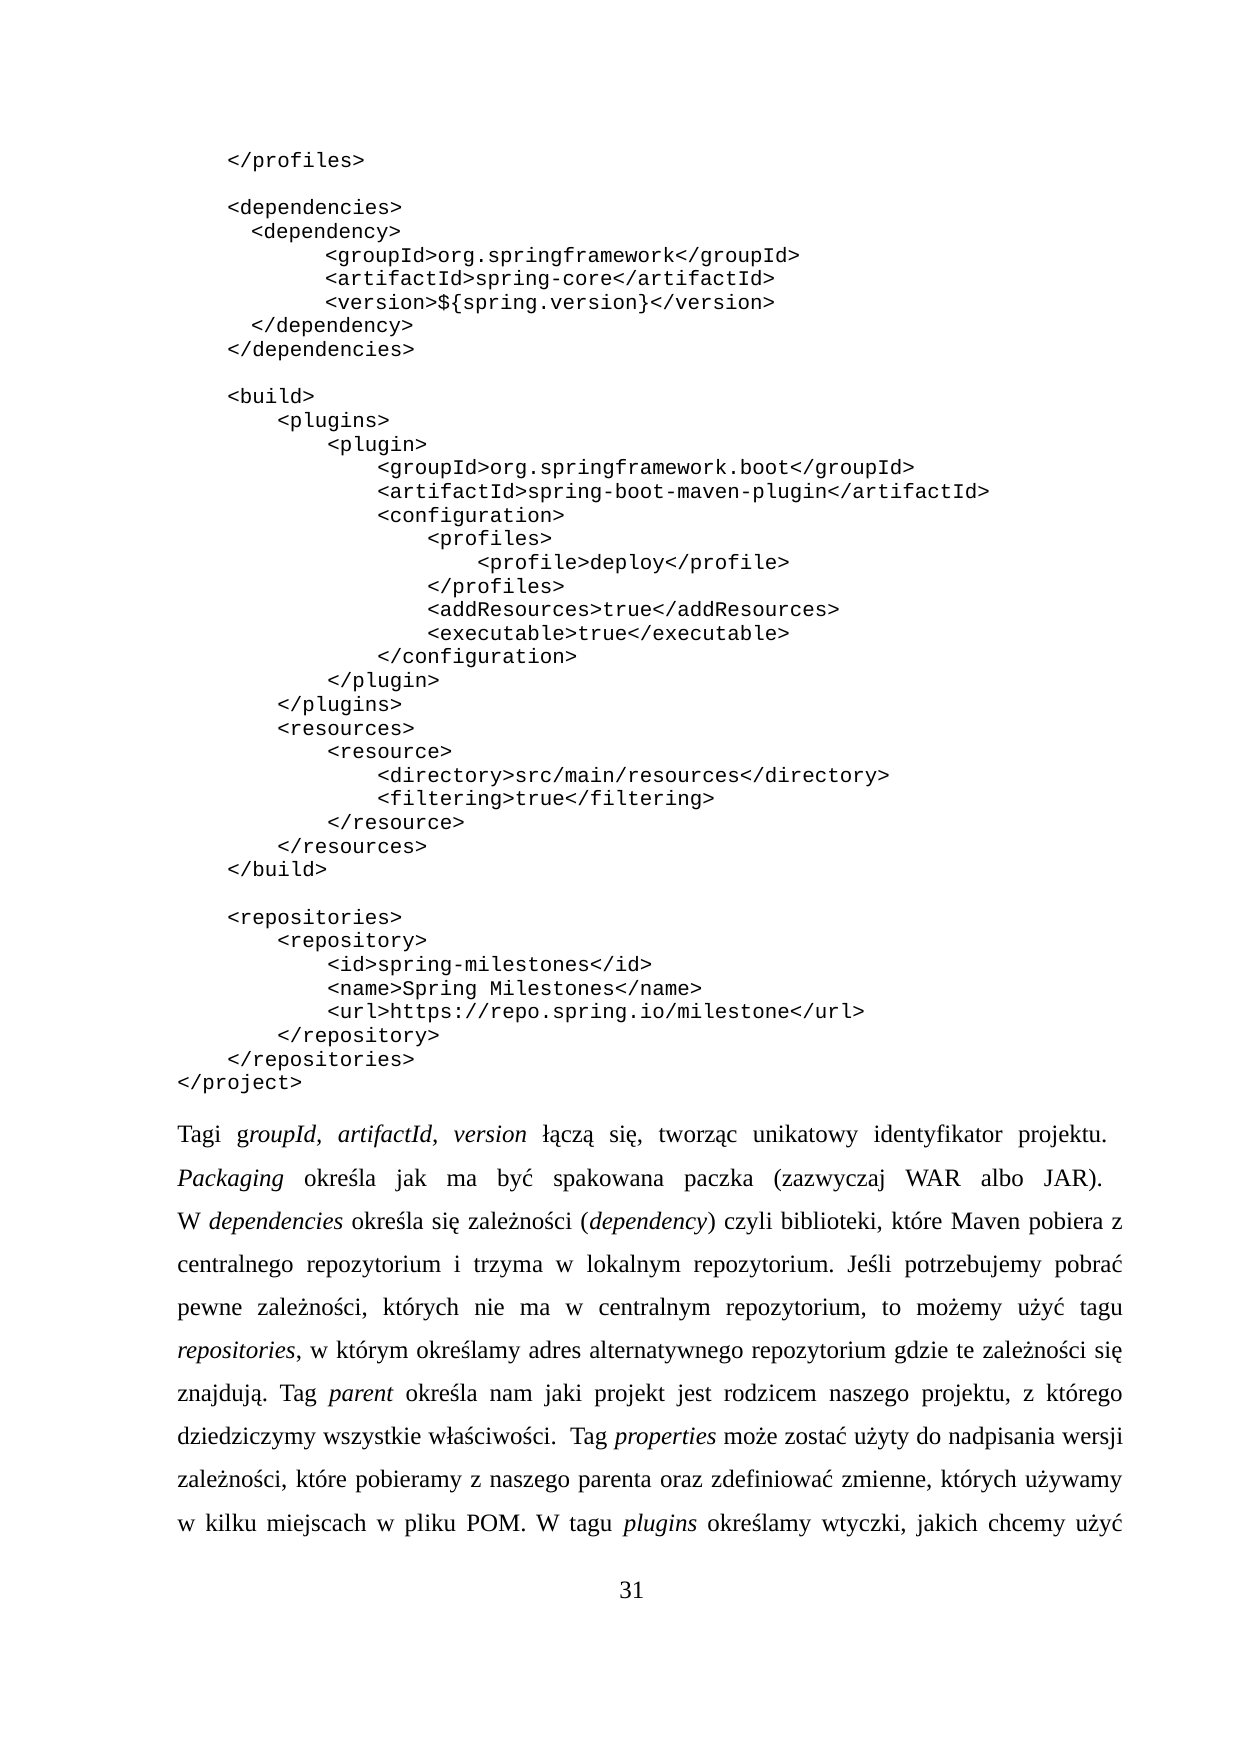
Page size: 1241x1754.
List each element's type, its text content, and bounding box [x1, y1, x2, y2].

text <profiles> [177, 528, 1123, 552]
text </project> [177, 1072, 1123, 1096]
text <groupId>org.springframework</groupId> [325, 244, 1123, 268]
text </build> [177, 859, 1123, 883]
text <repositories> [177, 907, 1123, 930]
text Tagi groupId, artifactId, version łączą się, tworząc unikatowy identyfikator projektu. Packaging określa jak ma być spakowana paczka (zazwyczaj WAR albo JAR). W dependencies określa się zależności (dependency) czyli biblioteki, które Maven pobiera z centralnego repozytorium i trzyma w lokalnym repozytorium. Jeśli potrzebujemy pobrać pewne zależności, których nie ma w centralnym repozytorium, to możemy użyć tagu repositories, w którym określamy adres alternatywnego repozytorium gdzie te zależności się znajdują. Tag parent określa nam jaki projekt jest rodzicem naszego projektu, z którego dziedziczymy wszystkie właściwości. Tag properties może zostać użyty do nadpisania wersji zależności, które pobieramy z naszego parenta oraz zdefiniować zmienne, których używamy w kilku miejscach w pliku POM. W tagu plugins określamy wtyczki, jakich chcemy użyć [177, 1119, 1123, 1536]
text <artifactId>spring-core</artifactId> [325, 268, 1123, 292]
text <version>${spring.version}</version> [325, 292, 1123, 316]
text <groupId>org.springframework.boot</groupId> [177, 457, 1123, 481]
text </repository> [177, 1025, 1123, 1048]
text <repository> [177, 930, 1123, 954]
text </resource> [177, 812, 1123, 836]
text </repositories> [177, 1048, 1123, 1072]
text </plugins> [177, 694, 1123, 717]
text </configuration> [177, 647, 1123, 670]
text <id>spring-milestones</id> [177, 954, 1123, 978]
text <url>https://repo.spring.io/milestone</url> [177, 1001, 1123, 1025]
text <resource> [177, 741, 1123, 765]
text </profiles> [177, 576, 1123, 599]
text <name>Spring Milestones</name> [177, 978, 1123, 1001]
text </plugin> [177, 670, 1123, 694]
text <resources> [177, 717, 1123, 741]
text <configuration> [177, 505, 1123, 528]
text </profiles> [177, 150, 1123, 174]
text <build> [177, 386, 1123, 410]
text <filtering>true</filtering> [177, 788, 1123, 812]
text <profile>deploy</profile> [177, 552, 1123, 576]
text <plugin> [177, 434, 1123, 457]
text <dependencies> [177, 197, 1123, 221]
text </dependency> [251, 316, 1123, 339]
text <dependency> [251, 221, 1123, 244]
text <artifactId>spring-boot-maven-plugin</artifactId> [177, 481, 1123, 505]
text <plugins> [177, 410, 1123, 434]
text <directory>src/main/resources</directory> [177, 765, 1123, 788]
text </dependencies> [177, 339, 1123, 363]
text <executable>true</executable> [177, 623, 1123, 647]
text <addResources>true</addResources> [177, 599, 1123, 623]
text </resources> [177, 836, 1123, 859]
